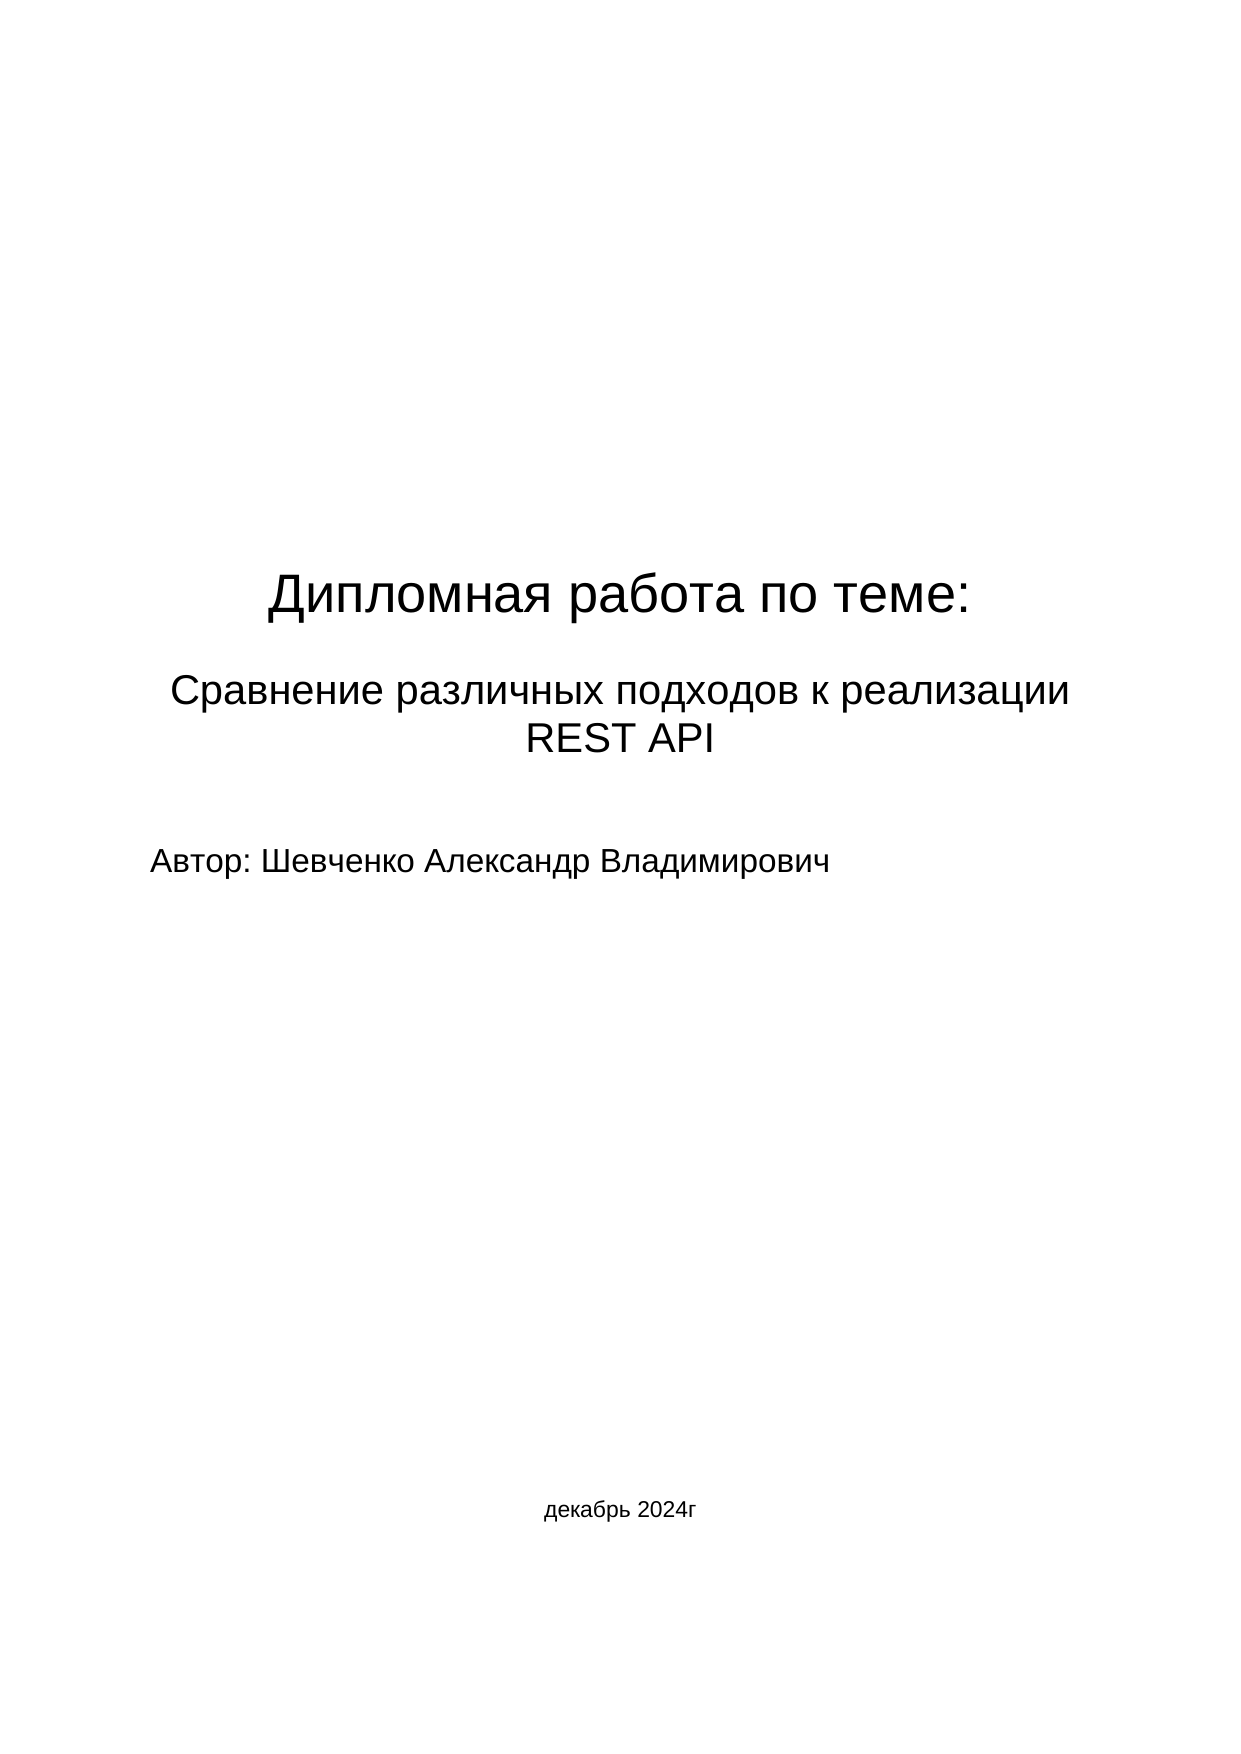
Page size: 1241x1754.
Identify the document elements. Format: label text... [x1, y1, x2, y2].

subtitle Автор: Шевченко Александр Владимирович [150, 841, 1090, 880]
subtitle Сравнение различных подходов к реализации REST API [150, 665, 1090, 761]
text декабрь 2024г [150, 1496, 1090, 1523]
title Дипломная работа по теме: [150, 561, 1090, 623]
